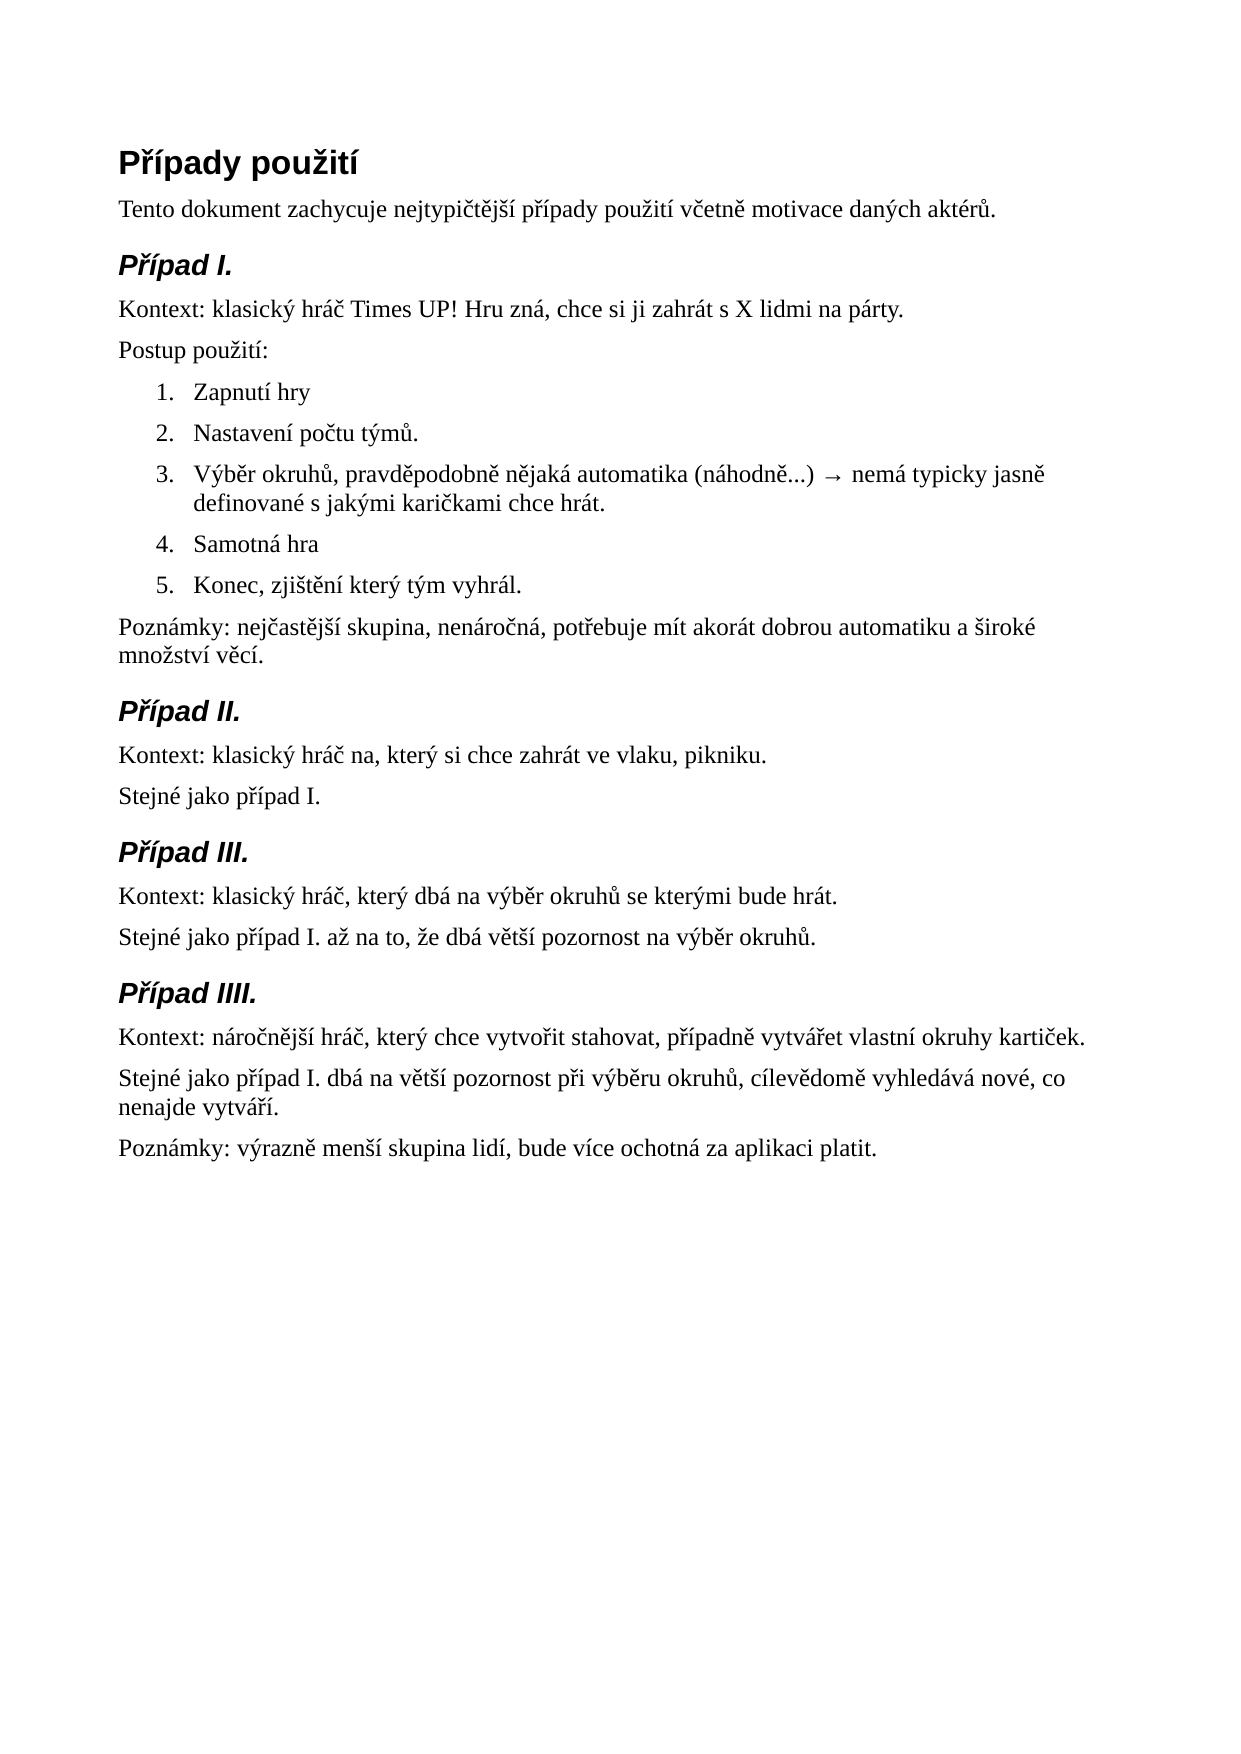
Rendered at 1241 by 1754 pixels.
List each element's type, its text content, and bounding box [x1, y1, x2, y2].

text Kontext: klasický hráč, který dbá na výběr okruhů se kterými bude hrát. [118, 881, 1122, 910]
subtitle Případ II. [118, 694, 1122, 728]
list Výběr okruhů, pravděpodobně nějaká automatika (náhodně...) → nemá typicky jasně definované s jakými karičkami chce hrát. [156, 459, 1122, 517]
list Zapnutí hry [156, 377, 1122, 405]
text Kontext: klasický hráč Times UP! Hru zná, chce si ji zahrát s X lidmi na párty. [118, 294, 1122, 323]
subtitle Případ III. [118, 835, 1122, 869]
text Kontext: náročnější hráč, který chce vytvořit stahovat, případně vytvářet vlastní okruhy kartiček. [118, 1022, 1122, 1051]
list Nastavení počtu týmů. [156, 418, 1122, 447]
text Stejné jako případ I. [118, 781, 1122, 810]
text Stejné jako případ I. až na to, že dbá větší pozornost na výběr okruhů. [118, 922, 1122, 951]
text Tento dokument zachycuje nejtypičtější případy použití včetně motivace daných aktérů. [118, 194, 1122, 223]
text Postup použití: [118, 335, 1122, 364]
text Poznámky: výrazně menší skupina lidí, bude více ochotná za aplikaci platit. [118, 1133, 1122, 1162]
subtitle Případy použití [118, 143, 1122, 182]
subtitle Případ IIII. [118, 976, 1122, 1010]
text Kontext: klasický hráč na, který si chce zahrát ve vlaku, pikniku. [118, 740, 1122, 769]
text Stejné jako případ I. dbá na větší pozornost při výběru okruhů, cílevědomě vyhledává nové, co nenajde vytváří. [118, 1063, 1122, 1121]
list Konec, zjištění který tým vyhrál. [156, 570, 1122, 599]
text Poznámky: nejčastější skupina, nenáročná, potřebuje mít akorát dobrou automatiku a široké množství věcí. [118, 612, 1122, 669]
list Samotná hra [156, 529, 1122, 558]
subtitle Případ I. [118, 248, 1122, 282]
